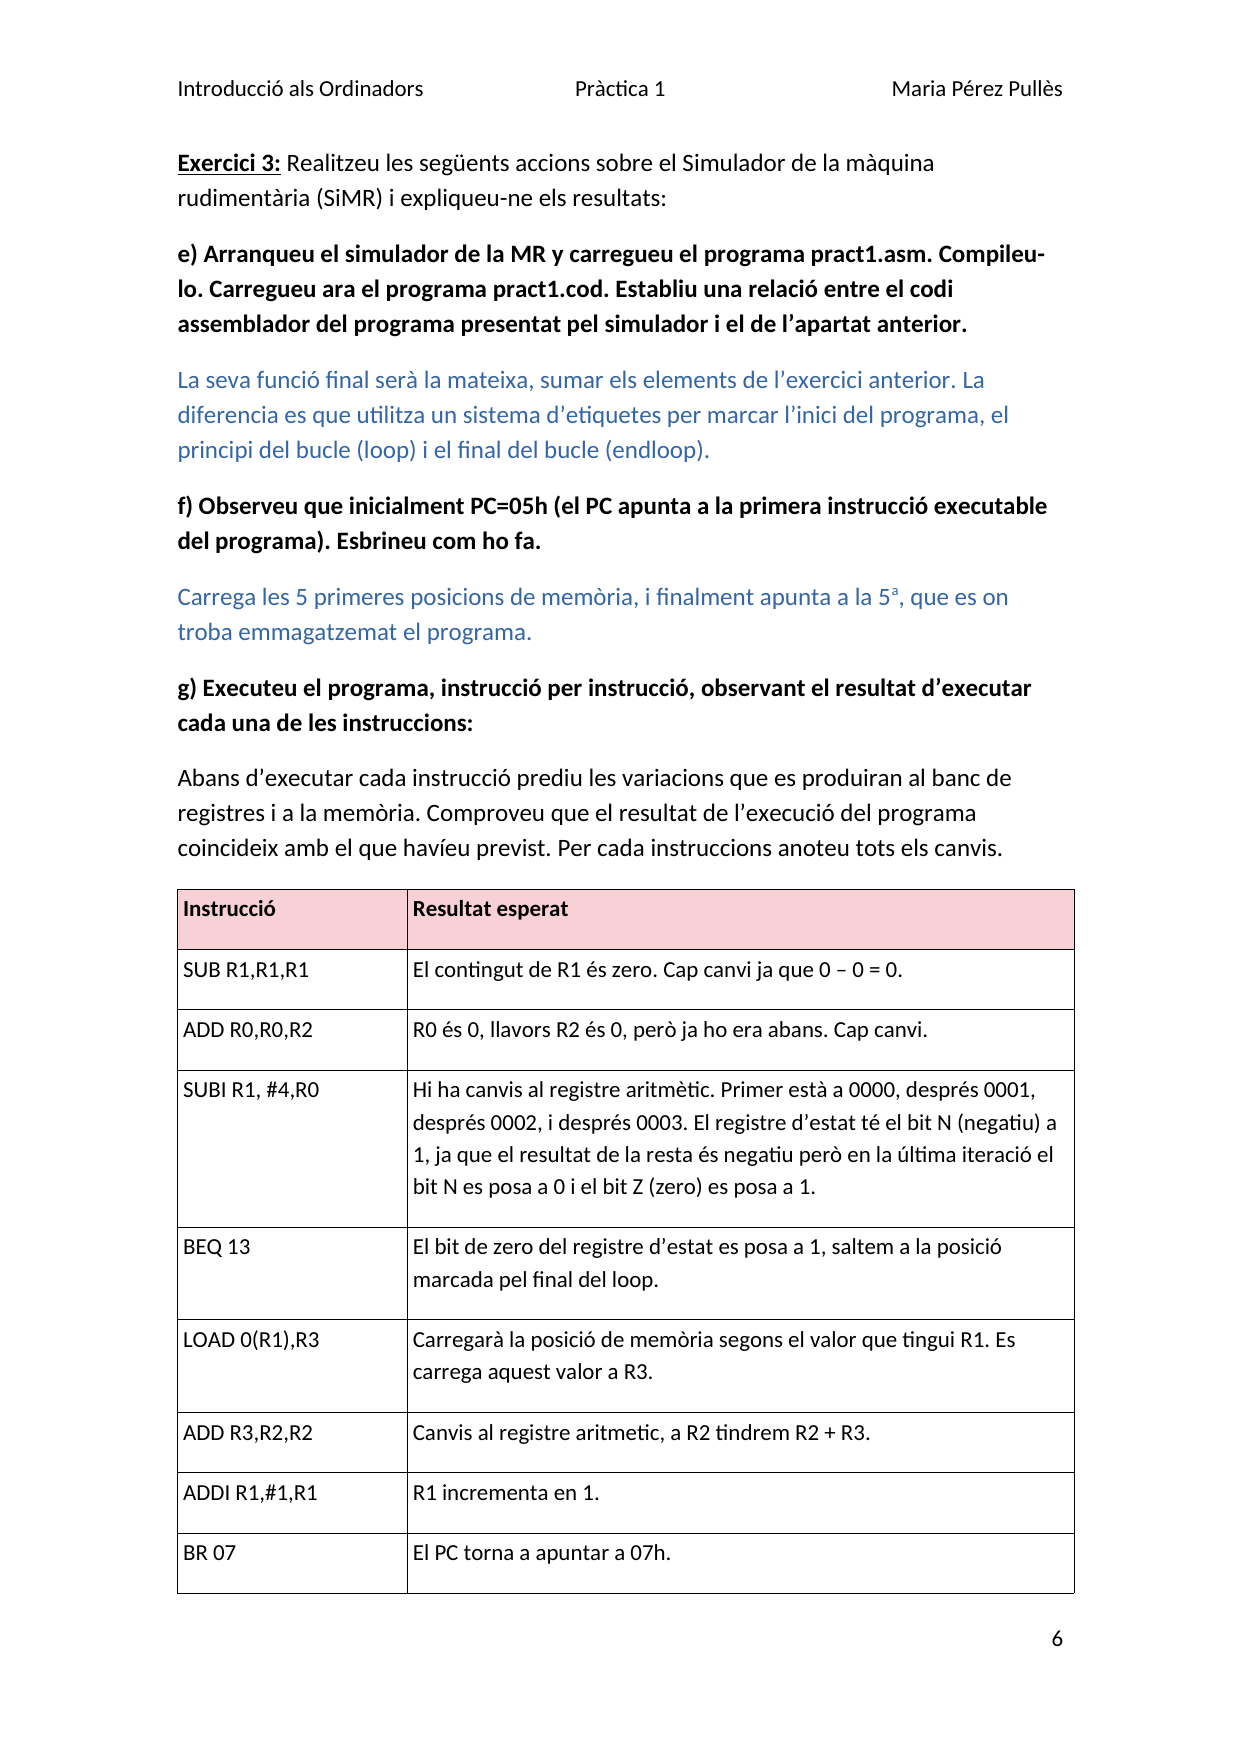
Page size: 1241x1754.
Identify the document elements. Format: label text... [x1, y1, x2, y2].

text e) Arranqueu el simulador de la MR y carregueu el programa pract1.asm. Compileu-lo. Carregueu ara el programa pract1.cod. Establiu una relació entre el codi assemblador del programa presentat pel simulador i el de l’apartat anterior. [177, 238, 1063, 339]
table_cell R1 incrementa en 1. [408, 1473, 1074, 1533]
table_cell El contingut de R1 és zero. Cap canvi ja que 0 – 0 = 0. [408, 950, 1074, 1009]
table_header Instrucció [178, 890, 407, 949]
table_cell Carregarà la posició de memòria segons el valor que tingui R1. Es carrega aquest valor a R3. [408, 1320, 1074, 1412]
text g) Executeu el programa, instrucció per instrucció, observant el resultat d’executar cada una de les instruccions: [177, 672, 1063, 737]
table_cell Canvis al registre aritmetic, a R2 tindrem R2 + R3. [408, 1413, 1074, 1472]
table_cell SUBI R1, #4,R0 [178, 1071, 407, 1227]
table_cell BEQ 13 [178, 1228, 407, 1319]
table_cell LOAD 0(R1),R3 [178, 1320, 407, 1412]
table_cell Hi ha canvis al registre aritmètic. Primer està a 0000, després 0001, després 0002, i després 0003. El registre d’estat té el bit N (negatiu) a 1, ja que el resultat de la resta és negatiu però en la última iteració el bit N es posa a 0 i el bit Z (zero) es posa a 1. [408, 1071, 1074, 1227]
table_cell BR 07 [178, 1534, 407, 1593]
table_cell ADD R0,R0,R2 [178, 1010, 407, 1070]
table_cell R0 és 0, llavors R2 és 0, però ja ho era abans. Cap canvi. [408, 1010, 1074, 1070]
text Exercici 3: Realitzeu les següents accions sobre el Simulador de la màquina rudimentària (SiMR) i expliqueu-ne els resultats: [177, 148, 1063, 213]
text f) Observeu que inicialment PC=05h (el PC apunta a la primera instrucció executable del programa). Esbrineu com ho fa. [177, 490, 1063, 556]
table_cell SUB R1,R1,R1 [178, 950, 407, 1009]
text La seva funció final serà la mateixa, sumar els elements de l’exercici anterior. La diferencia es que utilitza un sistema d’etiquetes per marcar l’inici del programa, el principi del bucle (loop) i el final del bucle (endloop). [177, 364, 1063, 465]
table_cell El PC torna a apuntar a 07h. [408, 1534, 1074, 1593]
table_cell El bit de zero del registre d’estat es posa a 1, saltem a la posició marcada pel final del loop. [408, 1228, 1074, 1319]
table_cell ADD R3,R2,R2 [178, 1413, 407, 1472]
text Carrega les 5 primeres posicions de memòria, i finalment apunta a la 5a, que es on troba emmagatzemat el programa. [177, 581, 1063, 646]
table_header Resultat esperat [408, 890, 1074, 949]
table_cell ADDI R1,#1,R1 [178, 1473, 407, 1533]
text Abans d’executar cada instrucció prediu les variacions que es produiran al banc de registres i a la memòria. Comproveu que el resultat de l’execució del programa coincideix amb el que havíeu previst. Per cada instruccions anoteu tots els canvis. [177, 763, 1063, 863]
